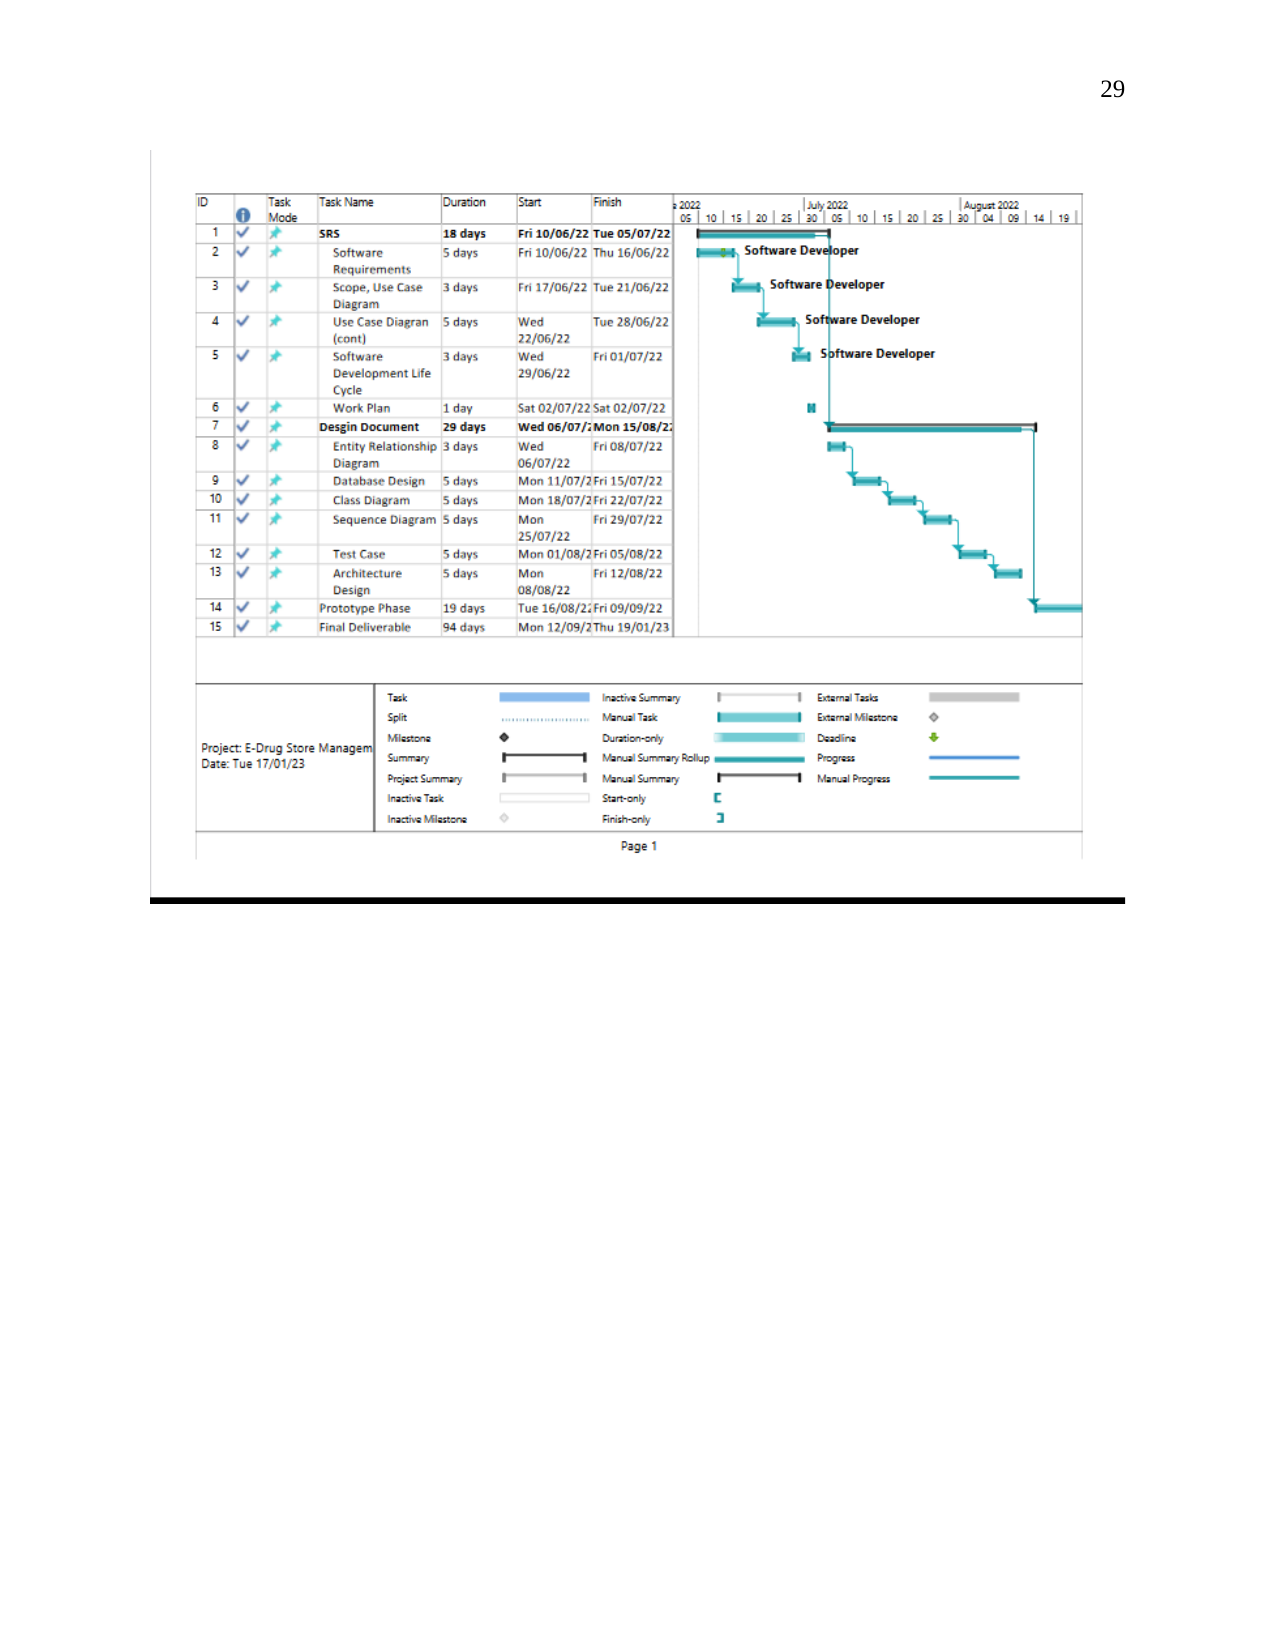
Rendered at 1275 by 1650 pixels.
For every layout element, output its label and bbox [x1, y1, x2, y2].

picture [150, 150, 1125, 904]
